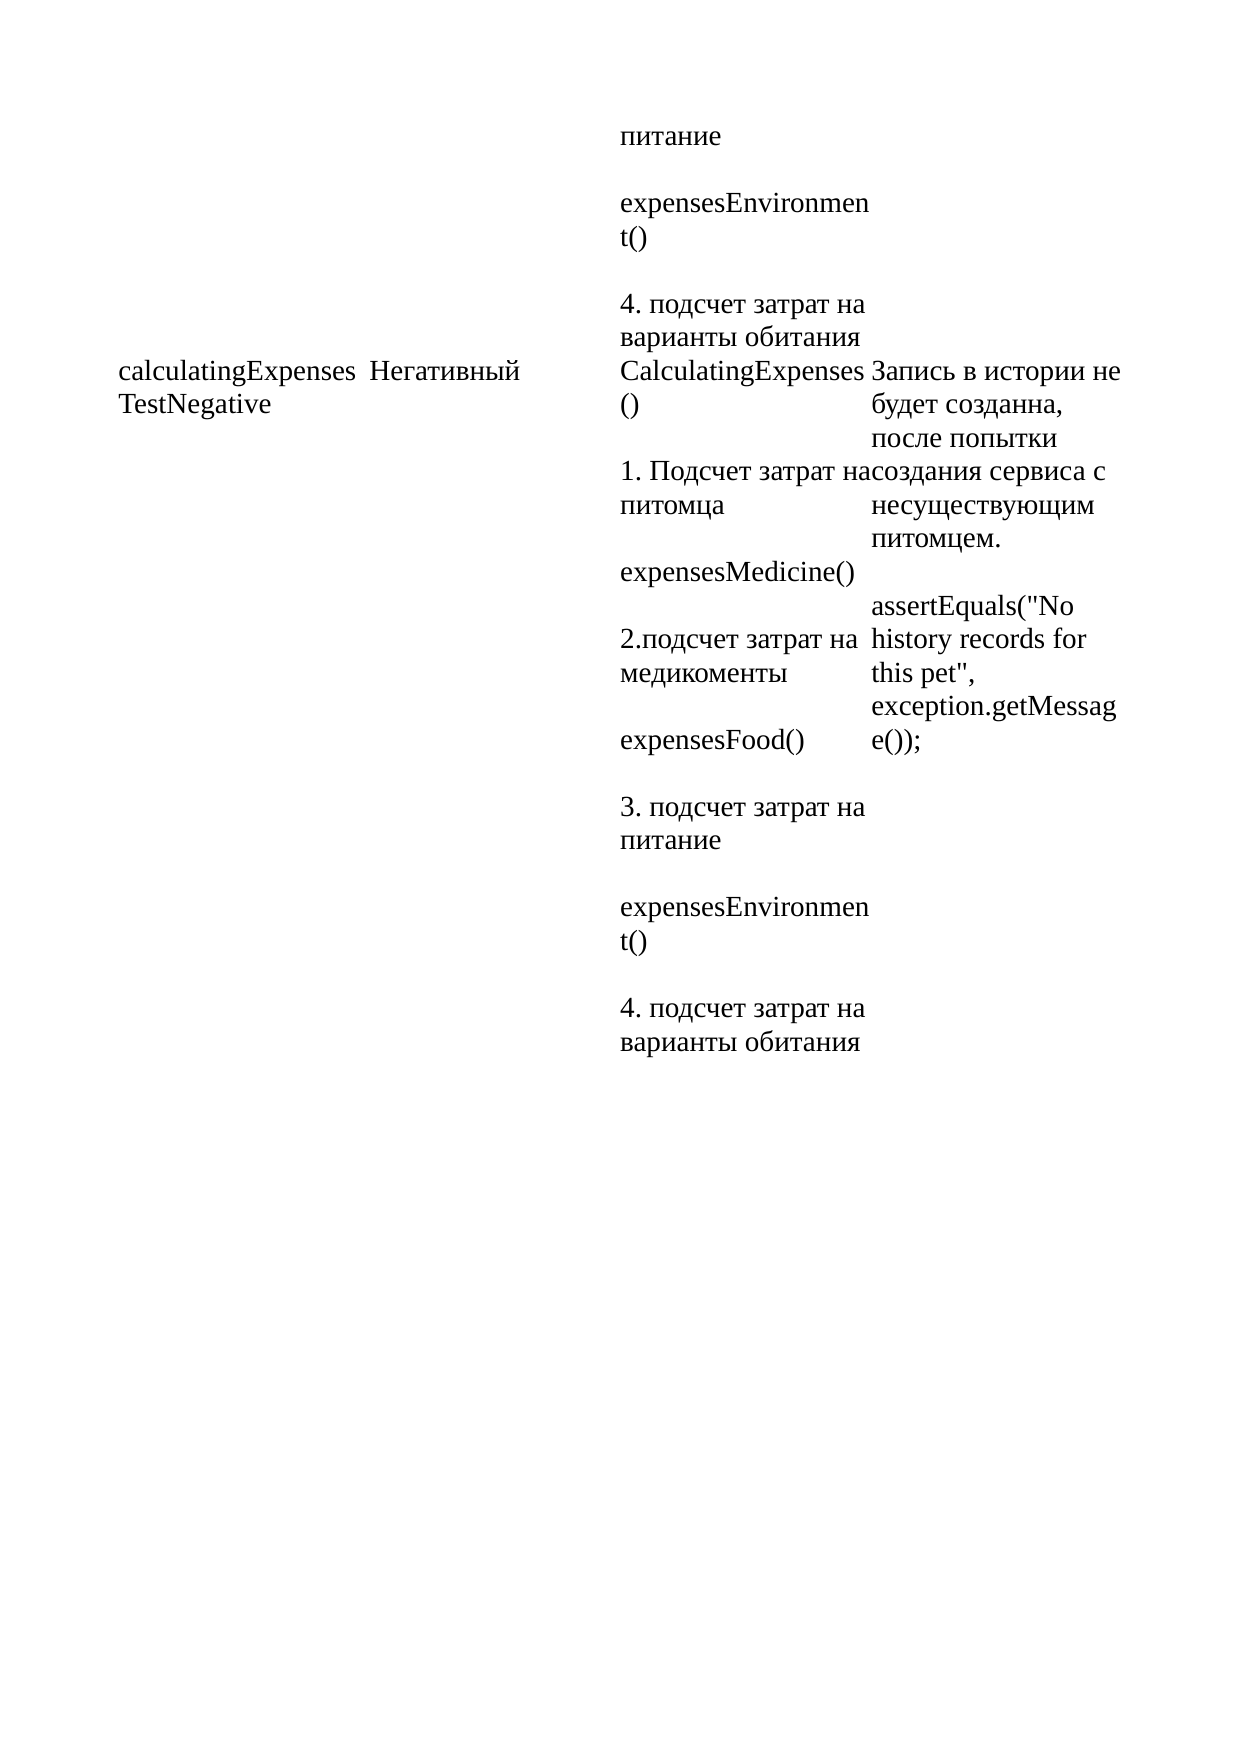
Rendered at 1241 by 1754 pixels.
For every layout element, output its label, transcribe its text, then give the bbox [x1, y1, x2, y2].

table_cell Негативный [369, 353, 620, 1057]
table_cell calculatingExpensesTestNegative [118, 353, 369, 1057]
table_cell CalculatingExpenses() 1. Подсчет затрат на питомца expensesMedicine() 2.подсчет затрат на медикоменты expensesFood() 3. подсчет затрат на питание expensesEnvironment() 4. подсчет затрат на варианты обитания [620, 353, 871, 1057]
table_cell Запись в истории не будет созданна, после попытки создания сервиса с несуществующим питомцем. assertEquals("No history records for this pet", exception.getMessage()); [871, 353, 1122, 1057]
table_cell [118, 118, 369, 353]
table_cell питание expensesEnvironment() 4. подсчет затрат на варианты обитания [620, 118, 871, 353]
table_cell [871, 118, 1122, 353]
table_cell [369, 118, 620, 353]
